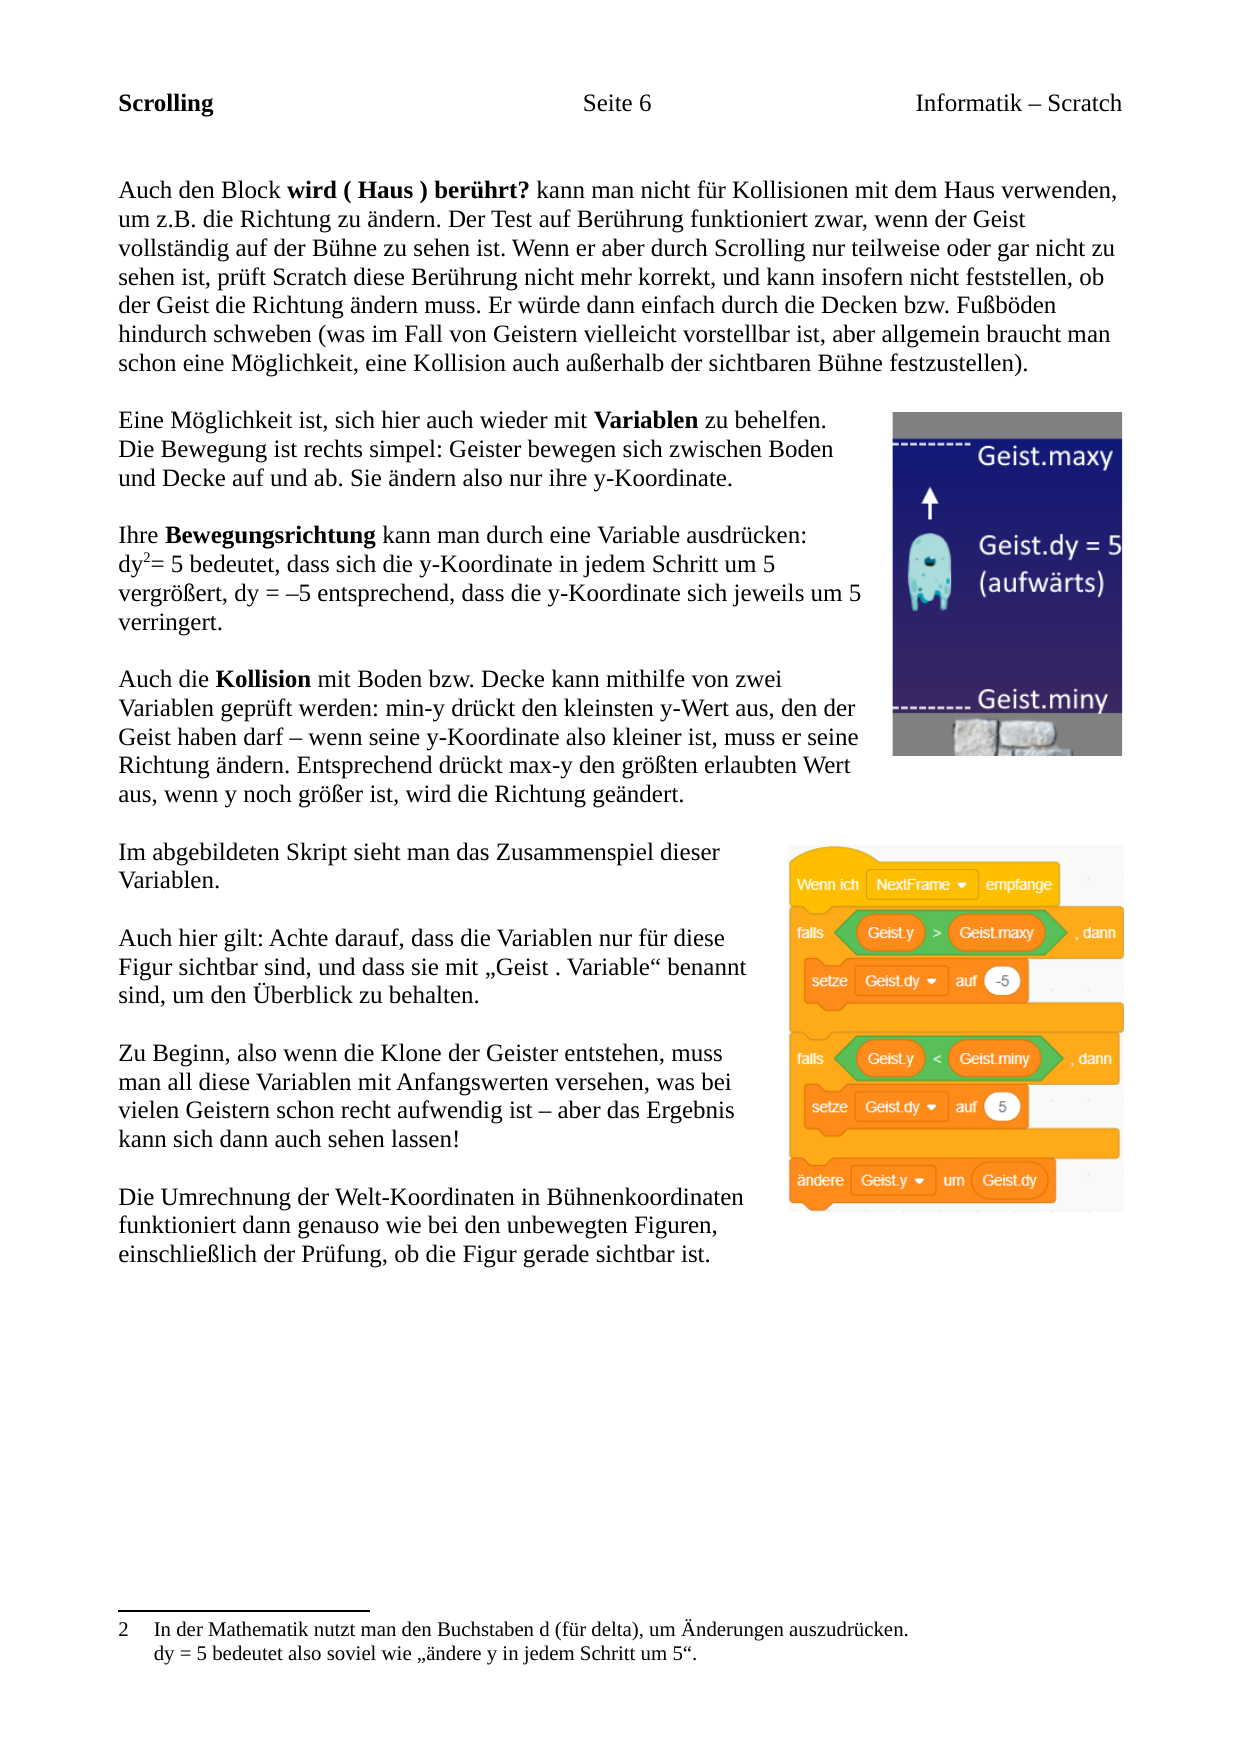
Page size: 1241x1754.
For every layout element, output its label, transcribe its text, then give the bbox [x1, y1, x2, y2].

text Ihre Bewegungsrichtung kann man durch eine Variable ausdrücken: [118, 521, 892, 549]
text In der Mathematik nutzt man den Buchstaben d (für delta), um Änderungen auszudrücken. [118, 1617, 1122, 1641]
text Im abgebildeten Skript sieht man das Zusammenspiel dieser Variablen. [118, 837, 1122, 894]
picture [892, 412, 1123, 756]
text Zu Beginn, also wenn die Klone der Geister entstehen, muss man all diese Variablen mit Anfangswerten versehen, was bei vielen Geistern schon recht aufwendig ist – aber das Ergebnis kann sich dann auch sehen lassen! [118, 1038, 788, 1153]
text Die Umrechnung der Welt-Koordinaten in Bühnenkoordinaten funktioniert dann genauso wie bei den unbewegten Figuren, einschließlich der Prüfung, ob die Figur gerade sichtbar ist. [118, 1182, 1122, 1268]
text Die Bewegung ist rechts simpel: Geister bewegen sich zwischen Boden und Decke auf und ab. Sie ändern also nur ihre y-Koordinate. [118, 434, 892, 492]
text Auch die Kollision mit Boden bzw. Decke kann mithilfe von zwei Variablen geprüft werden: min-y drückt den kleinsten y-Wert aus, den der Geist haben darf – wenn seine y-Koordinate also kleiner ist, muss er seine Richtung ändern. Entsprechend drückt max-y den größten erlaubten Wert aus, wenn y noch größer ist, wird die Richtung geändert. [118, 664, 1122, 808]
text Eine Möglichkeit ist, sich hier auch wieder mit Variablen zu behelfen. [118, 406, 1122, 434]
text dy= 5 bedeutet, dass sich die y-Koordinate in jedem Schritt um 5 vergrößert, dy = –5 entsprechend, dass die y-Koordinate sich jeweils um 5 verringert. [118, 549, 892, 636]
text Auch hier gilt: Achte darauf, dass die Variablen nur für diese Figur sichtbar sind, und dass sie mit „Geist . Variable“ benannt sind, um den Überblick zu behalten. [118, 923, 788, 1009]
text dy = 5 bedeutet also soviel wie „ändere y in jedem Schritt um 5“. [118, 1641, 1122, 1665]
picture [788, 845, 1124, 1212]
text Auch den Block wird ( Haus ) berührt? kann man nicht für Kollisionen mit dem Haus verwenden, um z.B. die Richtung zu ändern. Der Test auf Berührung funktioniert zwar, wenn der Geist vollständig auf der Bühne zu sehen ist. Wenn er aber durch Scrolling nur teilweise oder gar nicht zu sehen ist, prüft Scratch diese Berührung nicht mehr korrekt, und kann insofern nicht feststellen, ob der Geist die Richtung ändern muss. Er würde dann einfach durch die Decken bzw. Fußböden hindurch schweben (was im Fall von Geistern vielleicht vorstellbar ist, aber allgemein braucht man schon eine Möglichkeit, eine Kollision auch außerhalb der sichtbaren Bühne festzustellen). [118, 176, 1122, 377]
